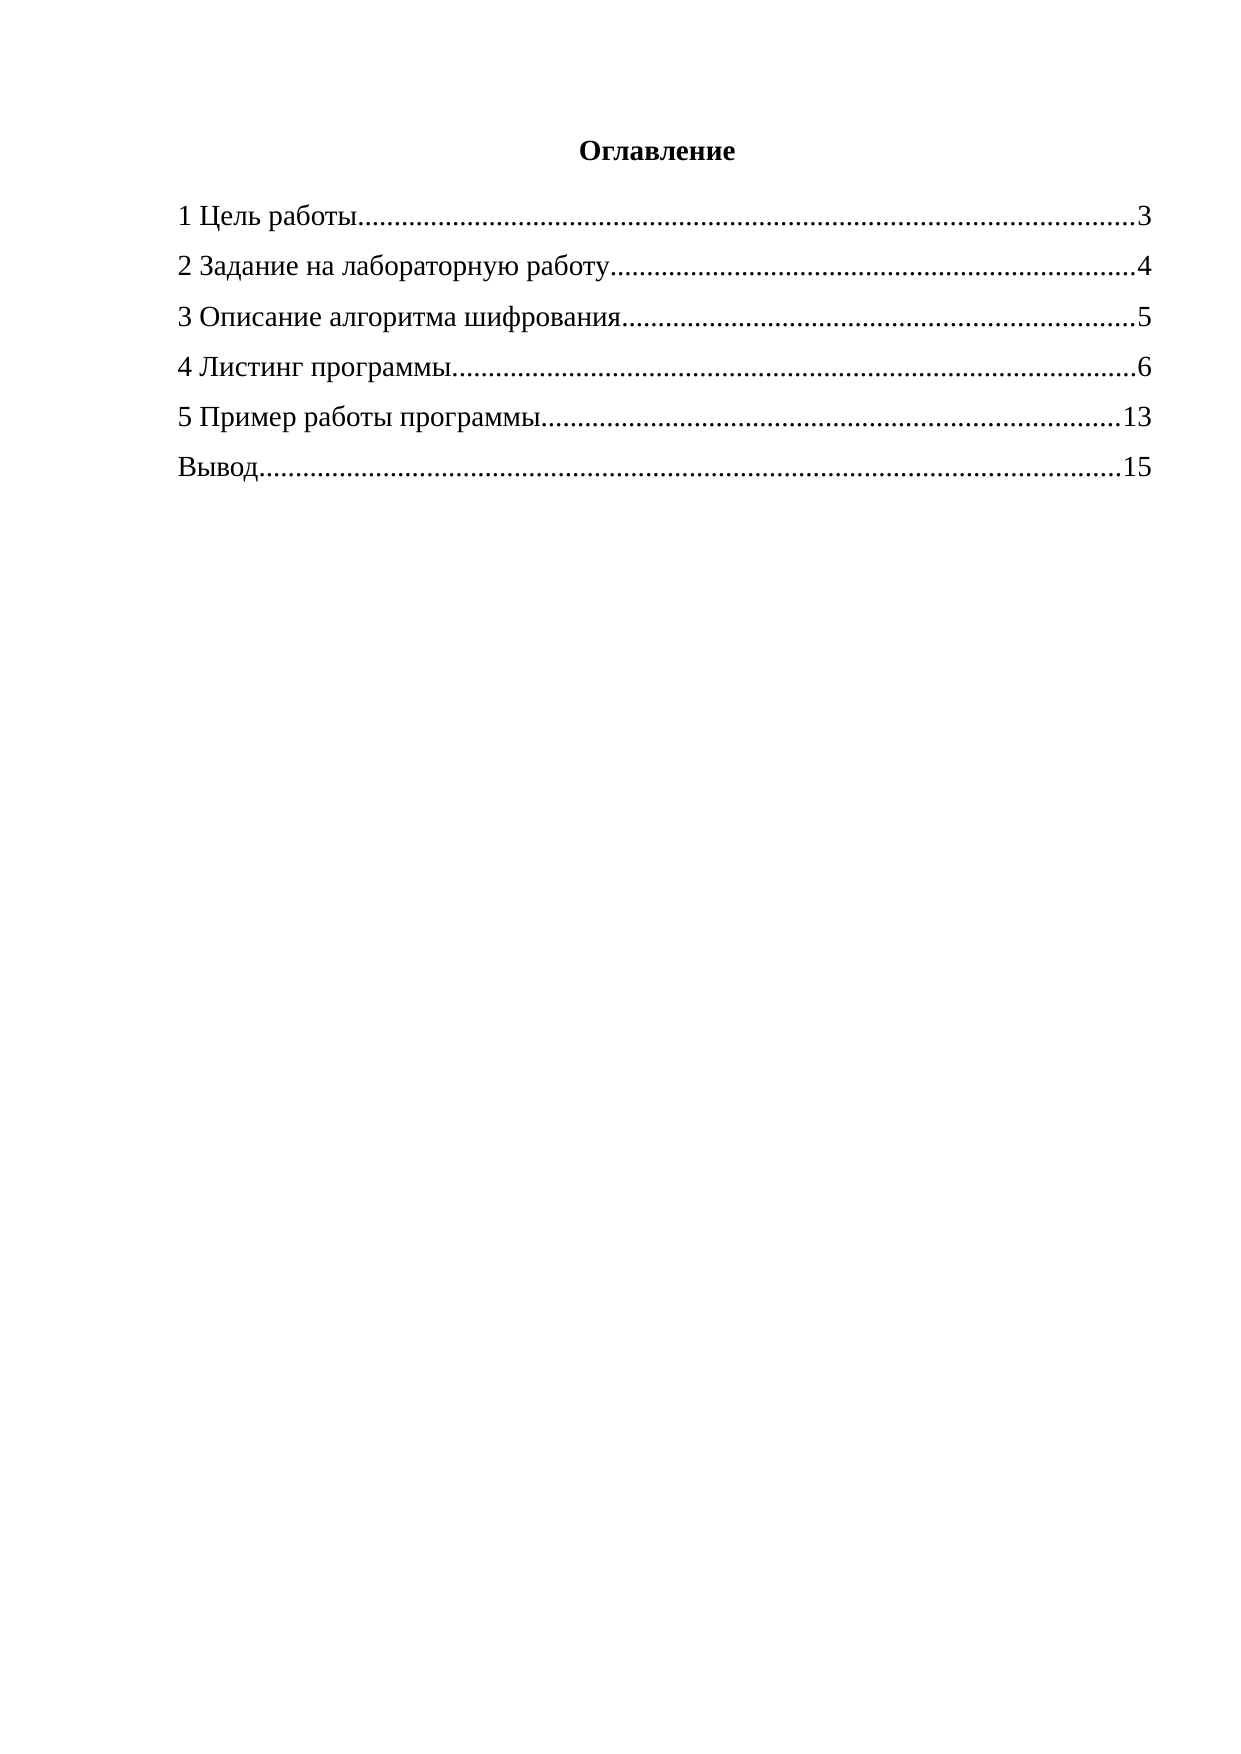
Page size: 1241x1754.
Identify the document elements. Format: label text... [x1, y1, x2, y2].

text 4 Листинг программы 6 [177, 349, 1152, 382]
text 1 Цель работы 3 [177, 198, 1152, 232]
text 5 Пример работы программы 13 [177, 399, 1152, 433]
text 3 Описание алгоритма шифрования 5 [177, 299, 1152, 332]
text 2 Задание на лабораторную работу 4 [177, 248, 1152, 282]
text Вывод 15 [177, 449, 1152, 483]
title Оглавление [251, 133, 1063, 166]
